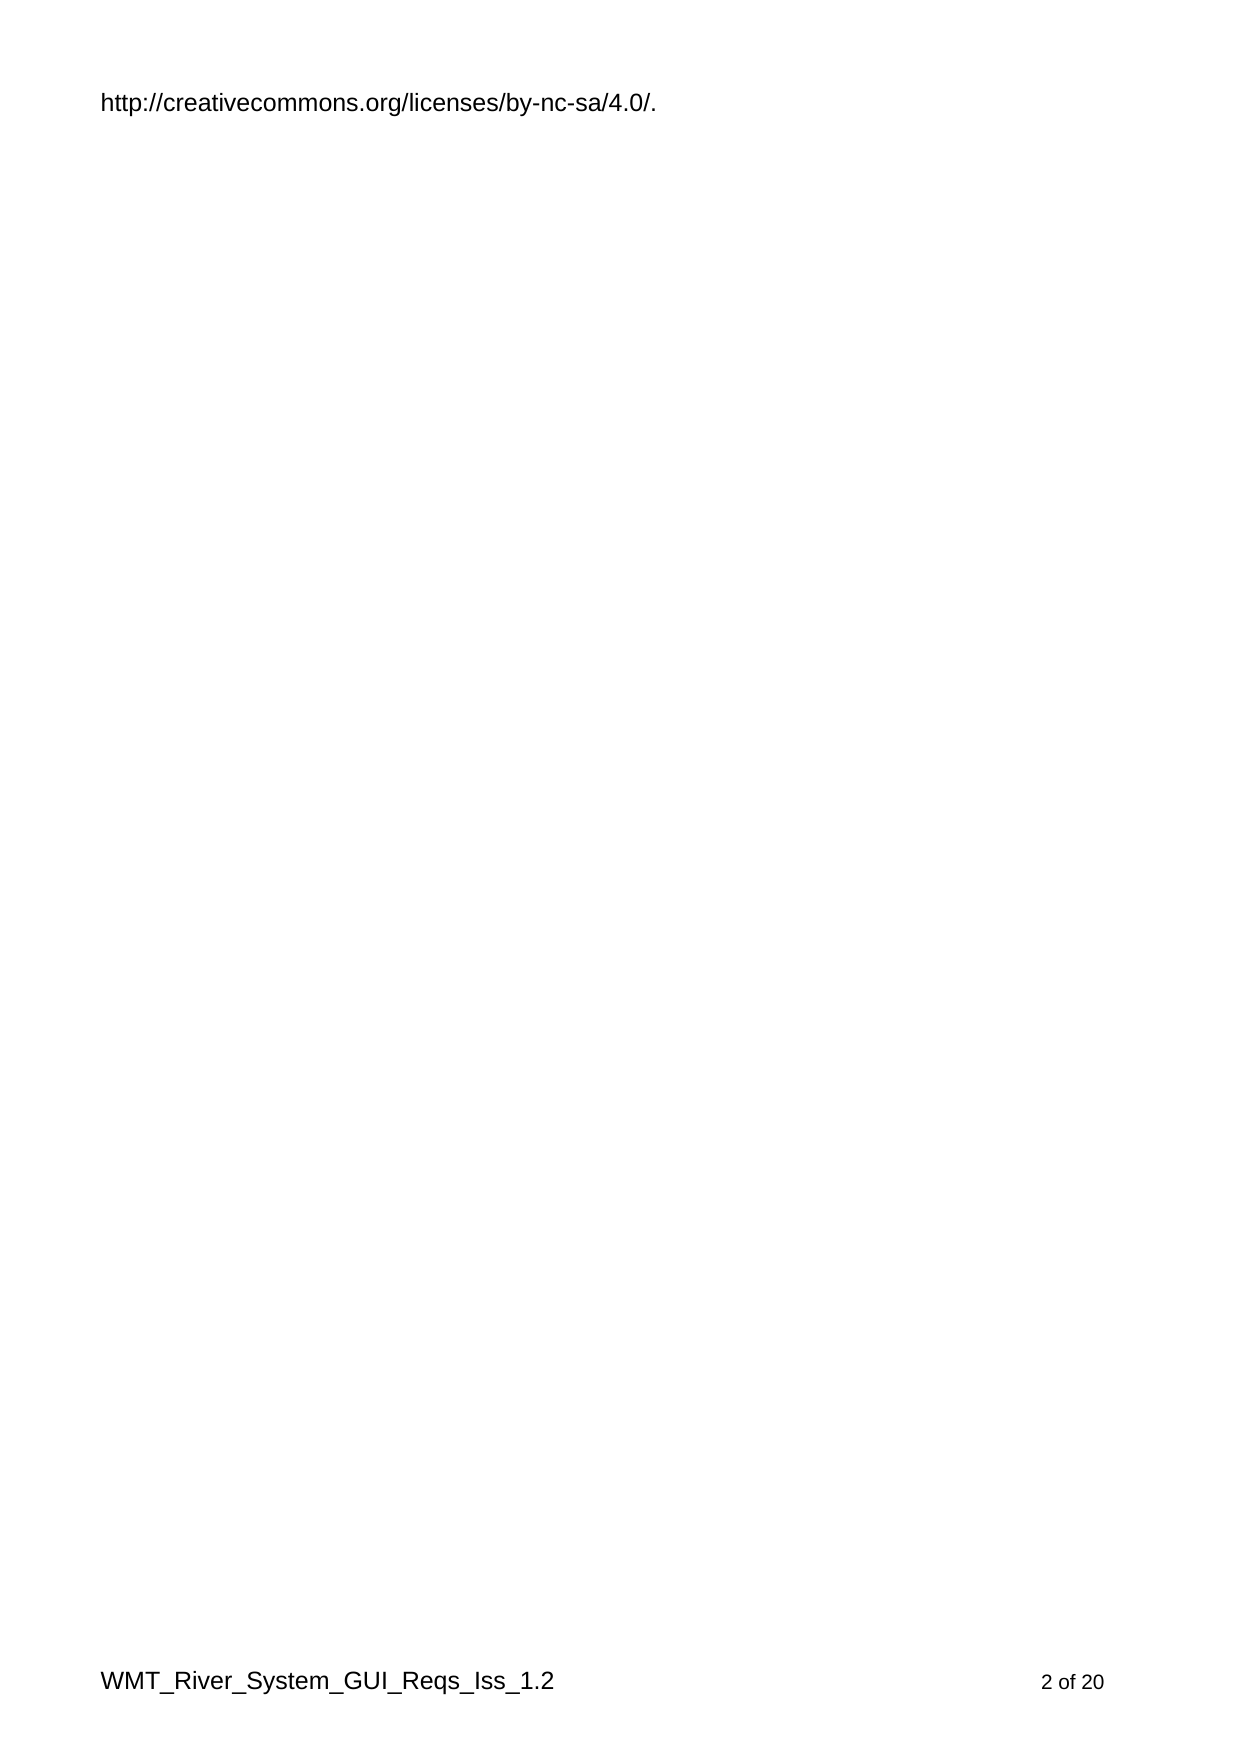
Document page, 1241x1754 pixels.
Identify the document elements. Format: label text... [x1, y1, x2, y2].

text http://creativecommons.org/licenses/by-nc-sa/4.0/. [100, 88, 1140, 116]
